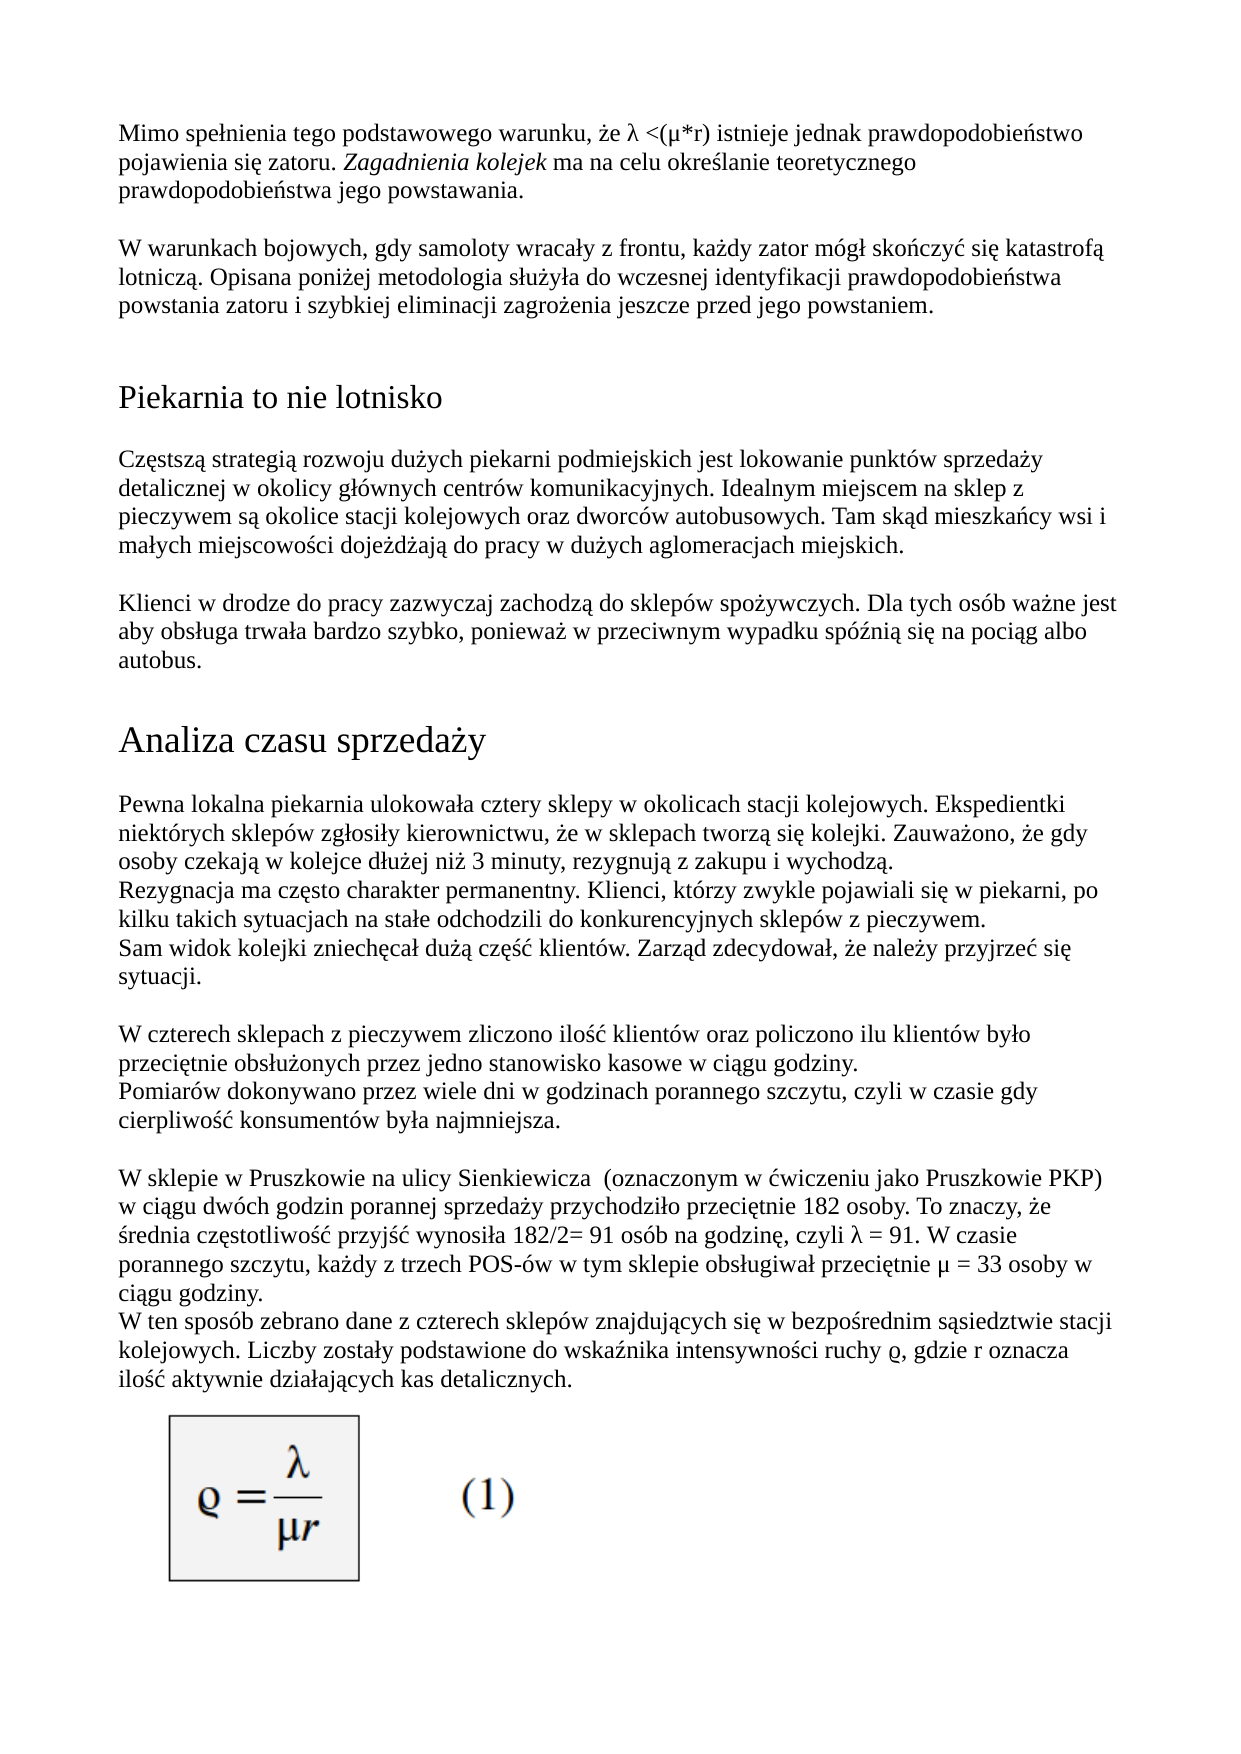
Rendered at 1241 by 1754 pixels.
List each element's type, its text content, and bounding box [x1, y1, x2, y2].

text Analiza czasu sprzedaży [118, 717, 1122, 760]
text Pewna lokalna piekarnia ulokowała cztery sklepy w okolicach stacji kolejowych. Ekspedientki niektórych sklepów zgłosiły kierownictwu, że w sklepach tworzą się kolejki. Zauważono, że gdy osoby czekają w kolejce dłużej niż 3 minuty, rezygnują z zakupu i wychodzą. [118, 789, 1122, 875]
text W ten sposób zebrano dane z czterech sklepów znajdujących się w bezpośrednim sąsiedztwie stacji kolejowych. Liczby zostały podstawione do wskaźnika intensywności ruchy ϱ, gdzie r oznacza ilość aktywnie działających kas detalicznych. [118, 1306, 1122, 1393]
text Częstszą strategią rozwoju dużych piekarni podmiejskich jest lokowanie punktów sprzedaży detalicznej w okolicy głównych centrów komunikacyjnych. Idealnym miejscem na sklep z pieczywem są okolice stacji kolejowych oraz dworców autobusowych. Tam skąd mieszkańcy wsi i małych miejscowości dojeżdżają do pracy w dużych aglomeracjach miejskich. [118, 444, 1122, 559]
text W czterech sklepach z pieczywem zliczono ilość klientów oraz policzono ilu klientów było przeciętnie obsłużonych przez jedno stanowisko kasowe w ciągu godziny. [118, 1019, 1122, 1076]
text Pomiarów dokonywano przez wiele dni w godzinach porannego szczytu, czyli w czasie gdy cierpliwość konsumentów była najmniejsza. [118, 1076, 1122, 1134]
text Mimo spełnienia tego podstawowego warunku, że λ <(μ*r) istnieje jednak prawdopodobieństwo pojawienia się zatoru. Zagadnienia kolejek ma na celu określanie teoretycznego prawdopodobieństwa jego powstawania. [118, 118, 1122, 204]
text Piekarnia to nie lotnisko [118, 377, 1122, 415]
text Klienci w drodze do pracy zazwyczaj zachodzą do sklepów spożywczych. Dla tych osób ważne jest aby obsługa trwała bardzo szybko, ponieważ w przeciwnym wypadku spóźnią się na pociąg albo autobus. [118, 588, 1122, 674]
text W warunkach bojowych, gdy samoloty wracały z frontu, każdy zator mógł skończyć się katastrofą lotniczą. Opisana poniżej metodologia służyła do wczesnej identyfikacji prawdopodobieństwa powstania zatoru i szybkiej eliminacji zagrożenia jeszcze przed jego powstaniem. [118, 233, 1122, 319]
text W sklepie w Pruszkowie na ulicy Sienkiewicza (oznaczonym w ćwiczeniu jako Pruszkowie PKP) w ciągu dwóch godzin porannej sprzedaży przychodziło przeciętnie 182 osoby. To znaczy, że średnia częstotliwość przyjść wynosiła 182/2= 91 osób na godzinę, czyli λ = 91. W czasie porannego szczytu, każdy z trzech POS-ów w tym sklepie obsługiwał przeciętnie μ = 33 osoby w ciągu godziny. [118, 1163, 1122, 1306]
text Sam widok kolejki zniechęcał dużą część klientów. Zarząd zdecydował, że należy przyjrzeć się sytuacji. [118, 933, 1122, 990]
picture [119, 1406, 540, 1588]
text Rezygnacja ma często charakter permanentny. Klienci, którzy zwykle pojawiali się w piekarni, po kilku takich sytuacjach na stałe odchodzili do konkurencyjnych sklepów z pieczywem. [118, 875, 1122, 933]
